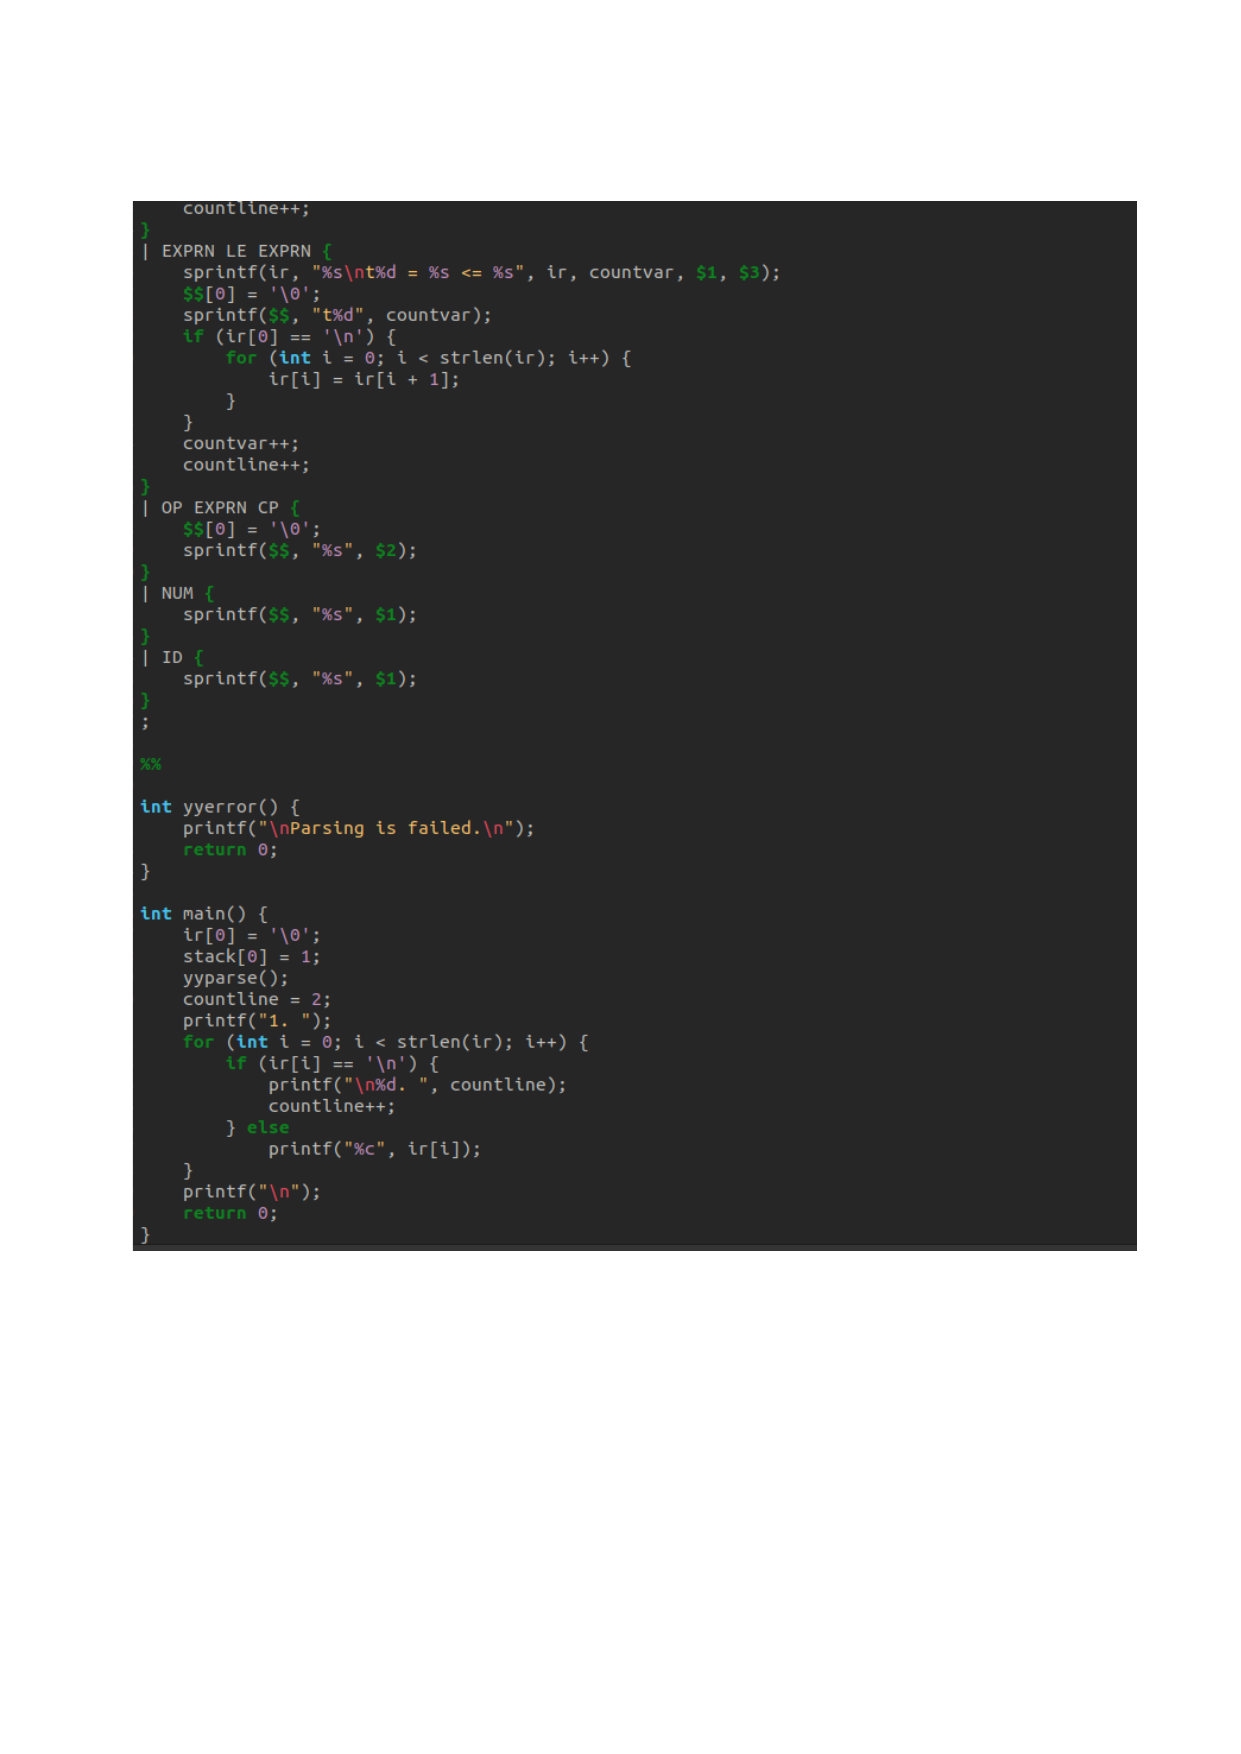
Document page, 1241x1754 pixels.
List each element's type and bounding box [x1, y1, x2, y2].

picture [132, 201, 1137, 1251]
